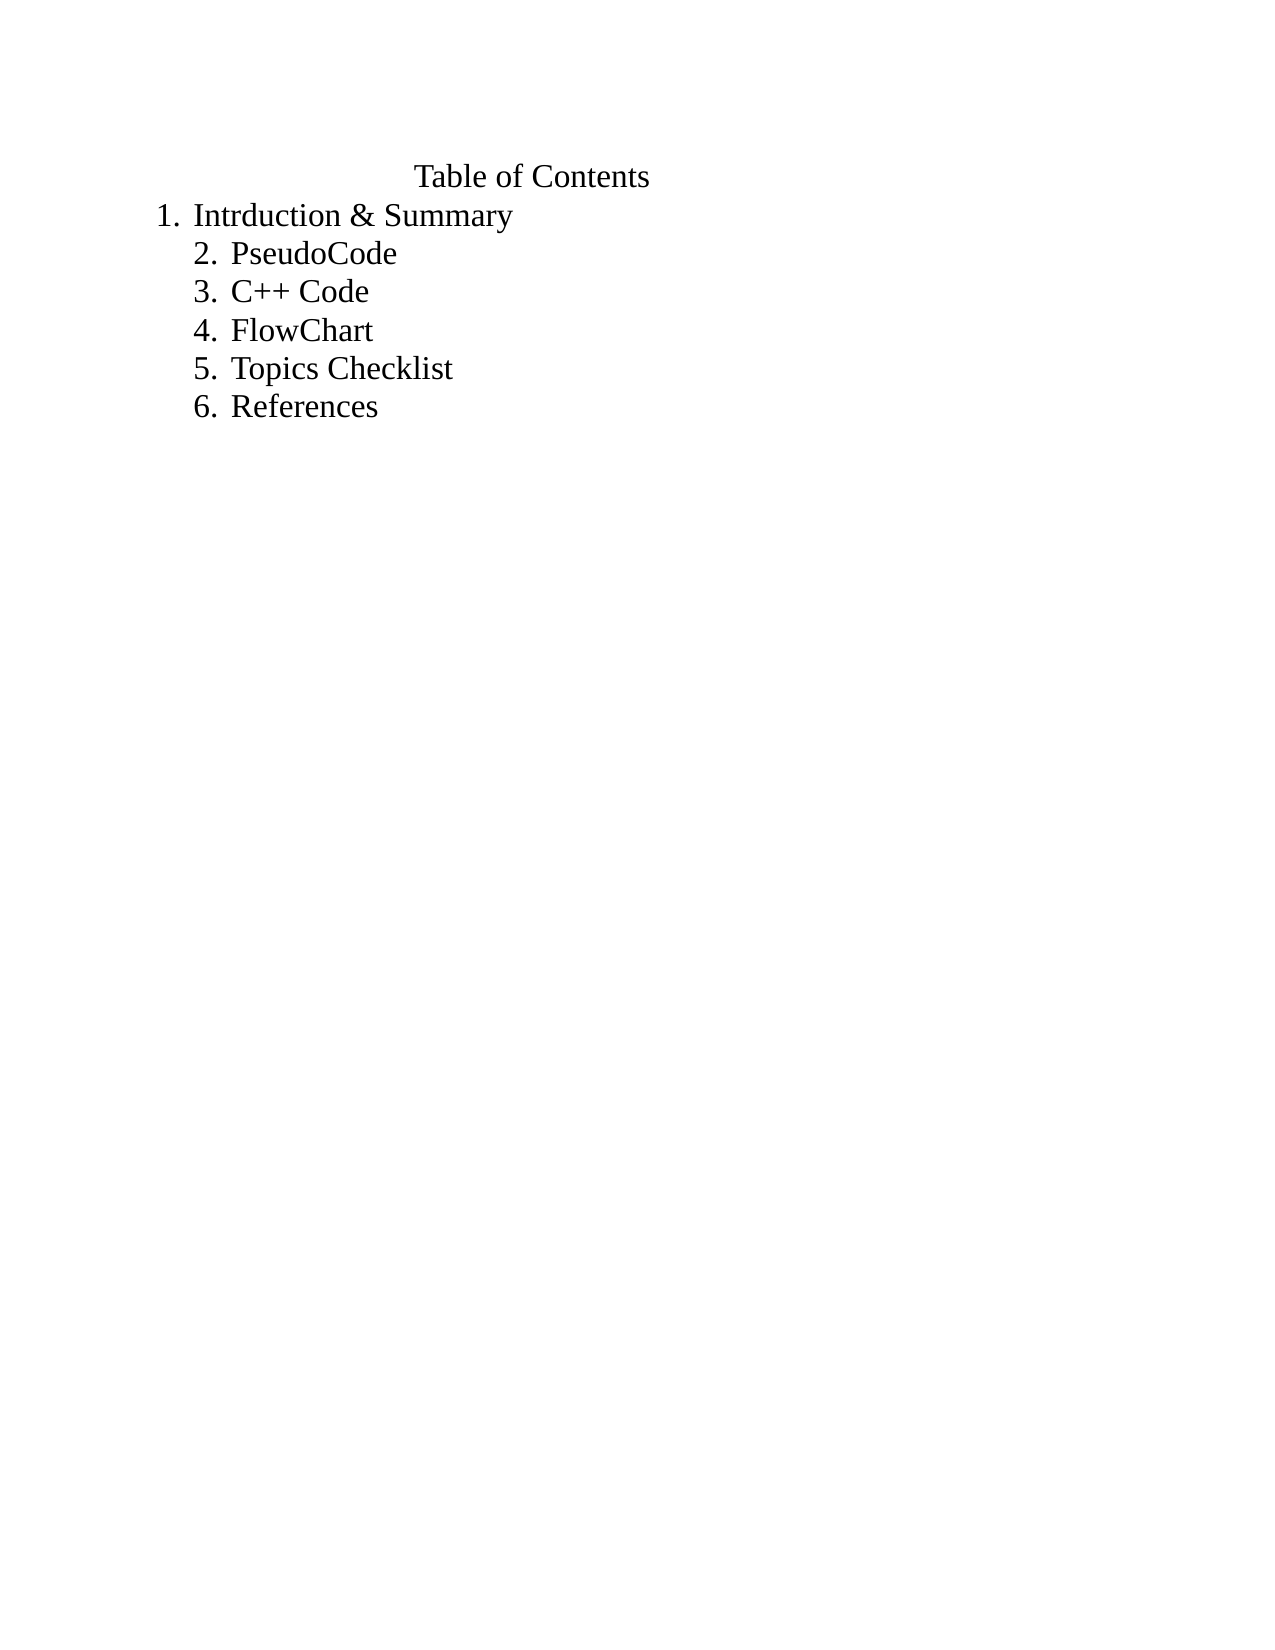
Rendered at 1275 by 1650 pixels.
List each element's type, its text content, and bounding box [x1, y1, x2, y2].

list PseudoCode [193, 233, 1157, 271]
list References [193, 386, 1157, 425]
list Topics Checklist [193, 348, 1157, 386]
list FlowChart [193, 310, 1157, 348]
list C++ Code [193, 271, 1157, 310]
text Table of Contents [118, 156, 1157, 195]
list Intrduction & Summary [156, 195, 1157, 233]
